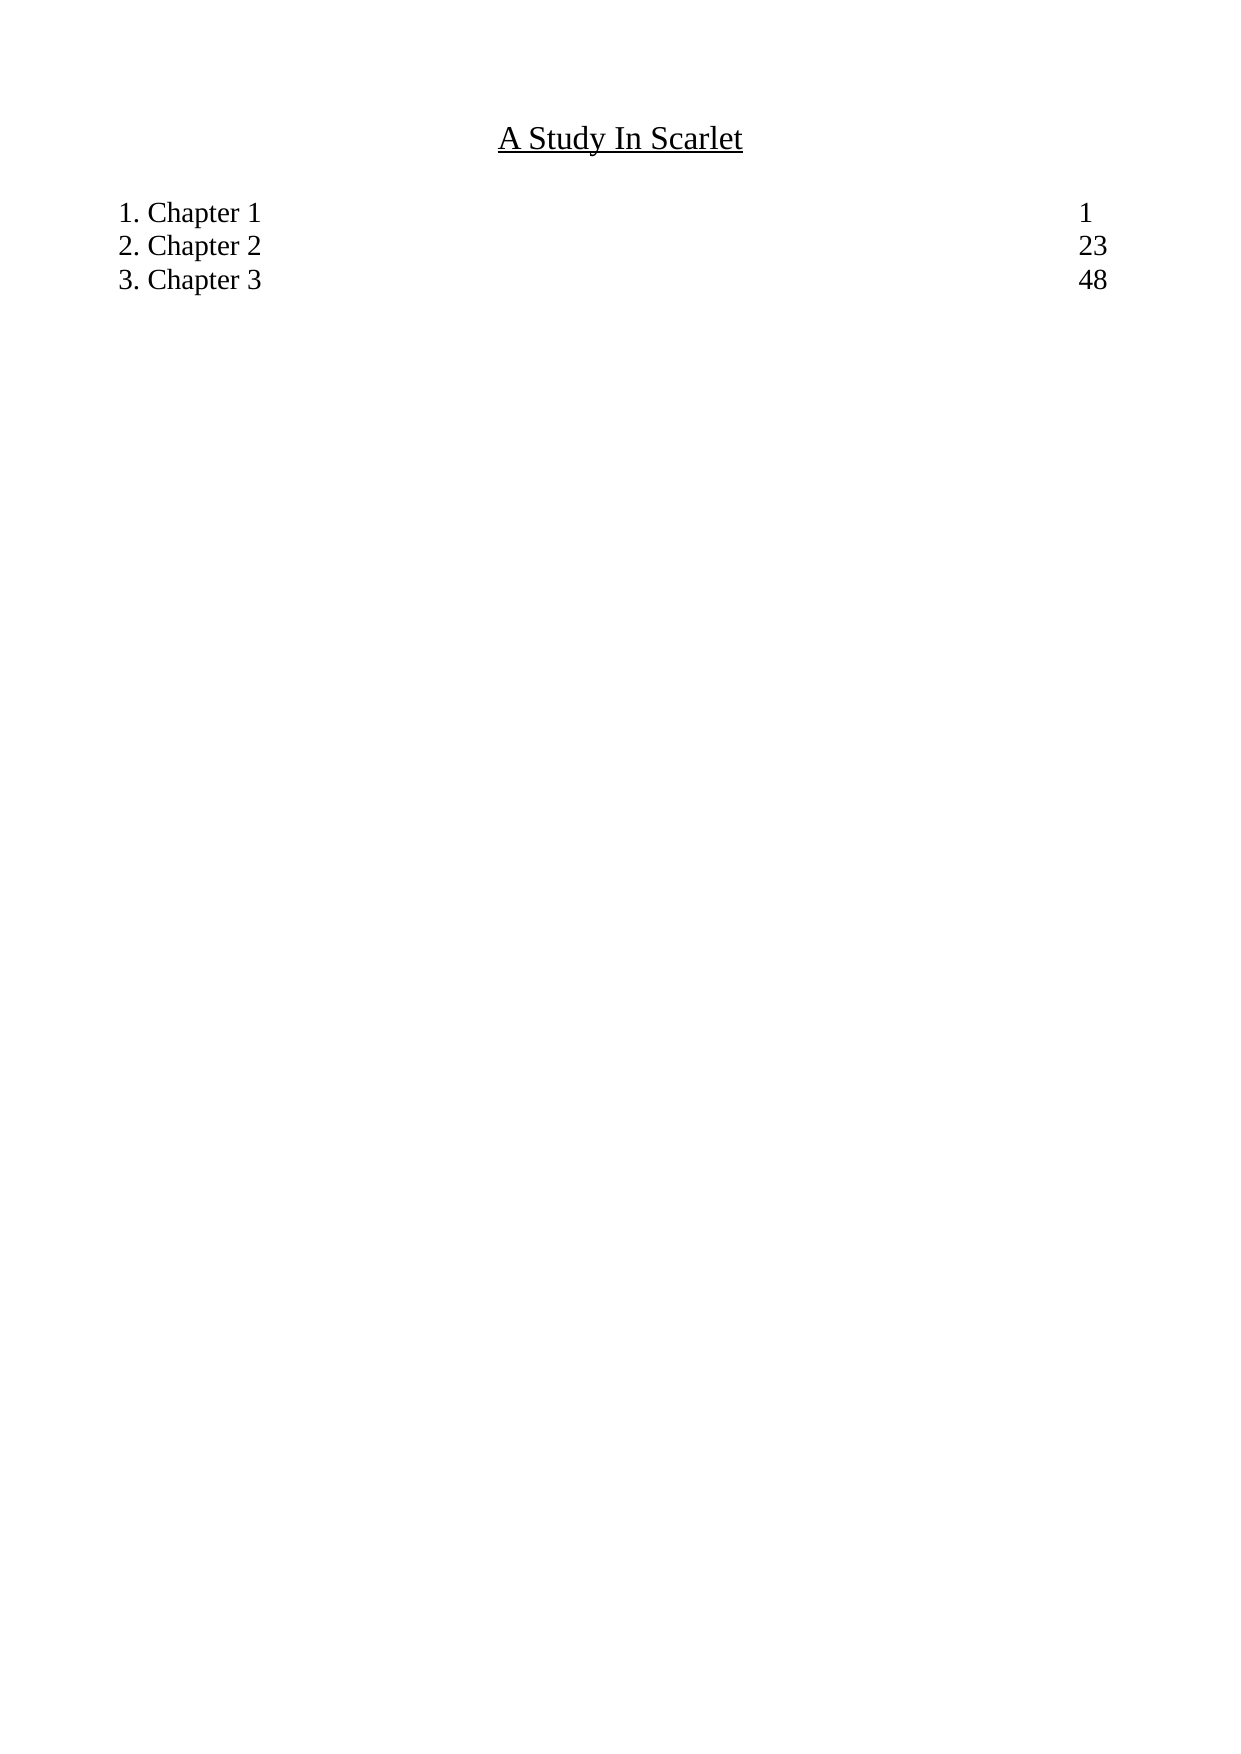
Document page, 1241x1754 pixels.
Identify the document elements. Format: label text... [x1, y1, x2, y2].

text 1. Chapter 1 1 [118, 195, 1122, 228]
text 3. Chapter 3 48 [118, 262, 1122, 295]
text 2. Chapter 2 23 [118, 228, 1122, 262]
text A Study In Scarlet [118, 118, 1122, 156]
